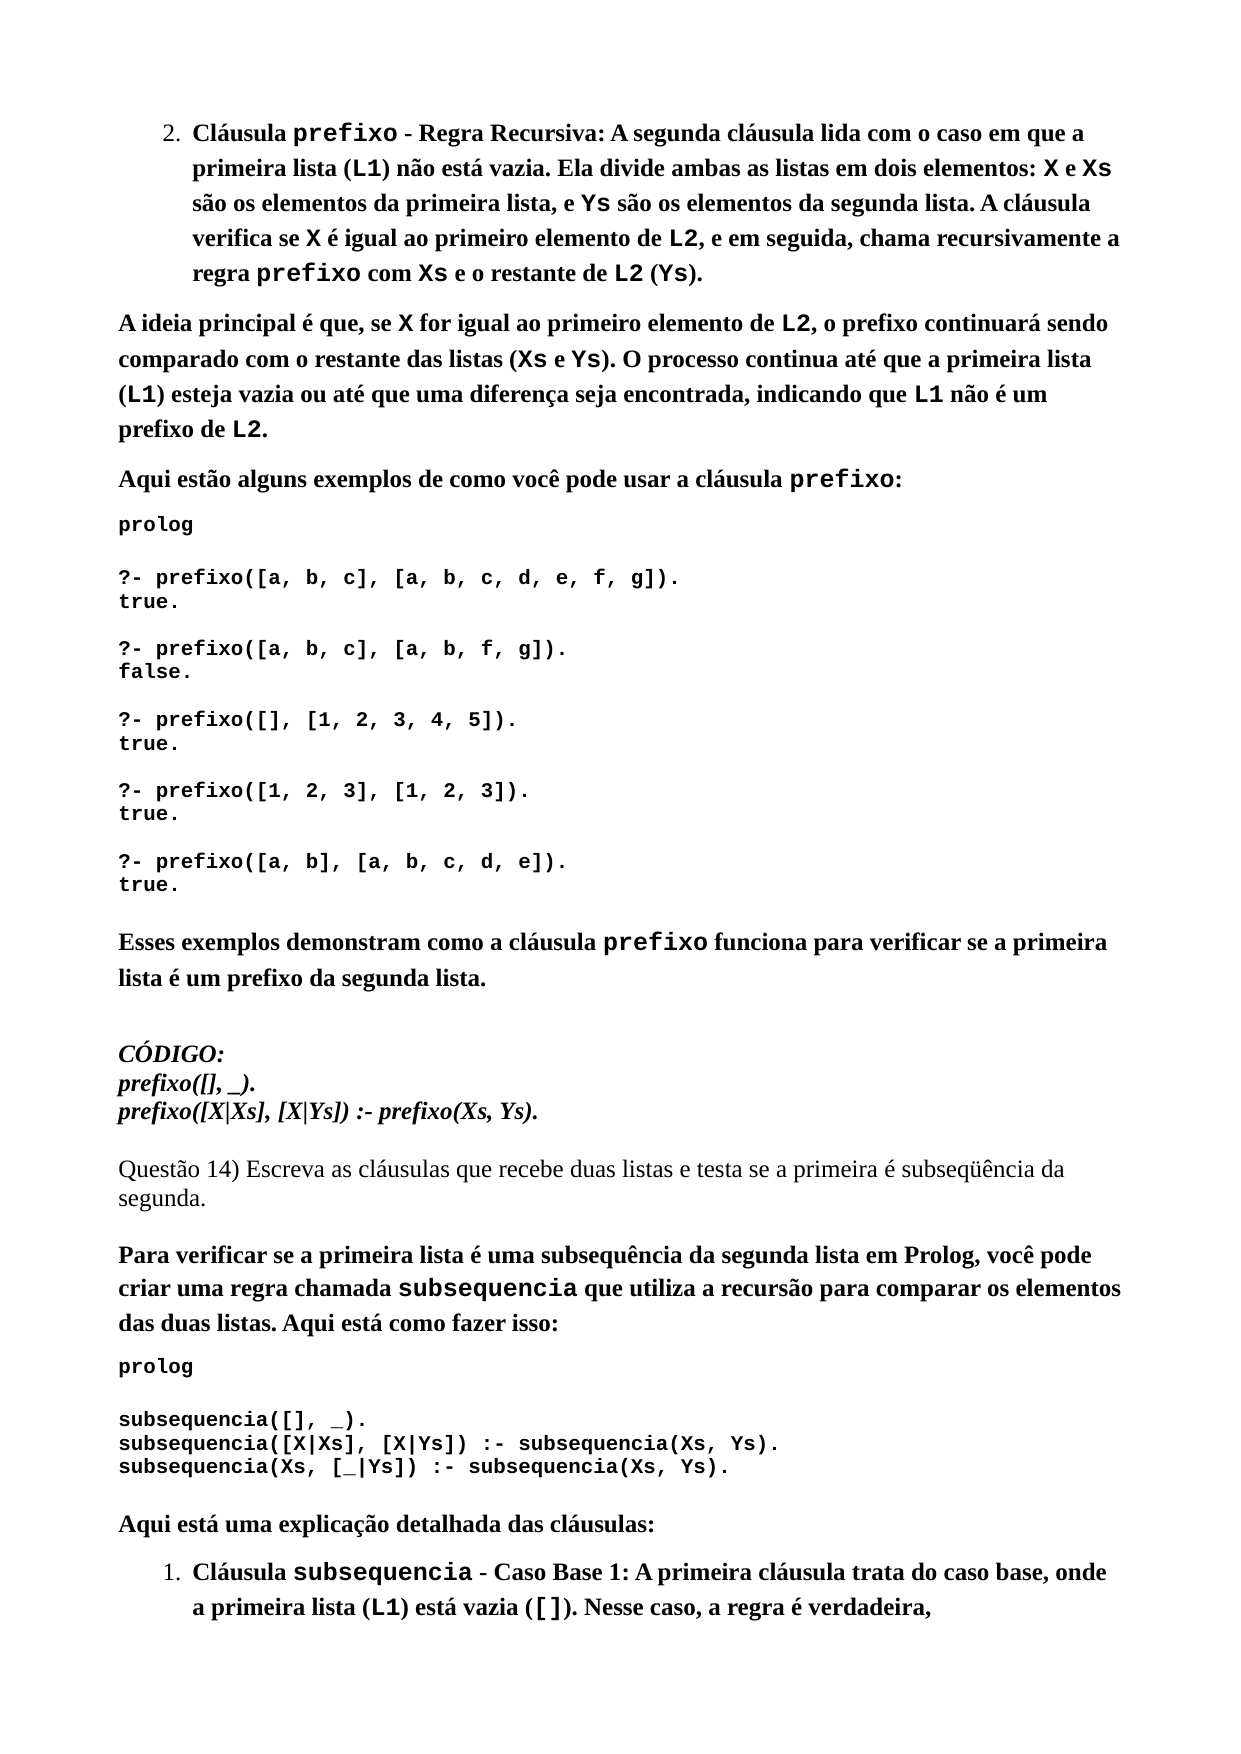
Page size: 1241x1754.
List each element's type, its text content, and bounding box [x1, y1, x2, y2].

text ?- prefixo([], [1, 2, 3, 4, 5]). [118, 709, 1122, 732]
text CÓDIGO: [118, 1039, 1122, 1068]
text Questão 14) Escreva as cláusulas que recebe duas listas e testa se a primeira é subseqüência da segunda. [118, 1154, 1122, 1211]
text ?- prefixo([a, b, c], [a, b, f, g]). [118, 638, 1122, 662]
text subsequencia([], _). [118, 1409, 1122, 1433]
text true. [118, 732, 1122, 756]
text prefixo([X|Xs], [X|Ys]) :- prefixo(Xs, Ys). [118, 1096, 1122, 1125]
text ?- prefixo([a, b], [a, b, c, d, e]). [118, 851, 1122, 874]
text subsequencia([X|Xs], [X|Ys]) :- subsequencia(Xs, Ys). [118, 1433, 1122, 1456]
text prefixo([], _). [118, 1068, 1122, 1096]
list Cláusula prefixo - Regra Recursiva: A segunda cláusula lida com o caso em que a primeira lista (L1) não está vazia. Ela divide ambas as listas em dois elementos: X e Xs são os elementos da primeira lista, e Ys são os elementos da segunda lista. A cláusula verifica se X é igual ao primeiro elemento de L2, e em seguida, chama recursivamente a regra prefixo com Xs e o restante de L2 (Ys). [162, 118, 1122, 289]
text ?- prefixo([1, 2, 3], [1, 2, 3]). [118, 780, 1122, 803]
text ?- prefixo([a, b, c], [a, b, c, d, e, f, g]). [118, 567, 1122, 591]
text Esses exemplos demonstram como a cláusula prefixo funciona para verificar se a primeira lista é um prefixo da segunda lista. [118, 927, 1122, 991]
text true. [118, 803, 1122, 827]
text prolog [118, 1356, 1122, 1379]
text true. [118, 874, 1122, 898]
text Aqui estão alguns exemplos de como você pode usar a cláusula prefixo: [118, 464, 1122, 495]
list Cláusula subsequencia - Caso Base 1: A primeira cláusula trata do caso base, onde a primeira lista (L1) está vazia ([]). Nesse caso, a regra é verdadeira, [162, 1557, 1122, 1623]
text Aqui está uma explicação detalhada das cláusulas: [118, 1509, 1122, 1538]
text true. [118, 591, 1122, 614]
text Para verificar se a primeira lista é uma subsequência da segunda lista em Prolog, você pode criar uma regra chamada subsequencia que utiliza a recursão para comparar os elementos das duas listas. Aqui está como fazer isso: [118, 1240, 1122, 1337]
text subsequencia(Xs, [_|Ys]) :- subsequencia(Xs, Ys). [118, 1456, 1122, 1480]
text prolog [118, 514, 1122, 537]
text false. [118, 662, 1122, 685]
text A ideia principal é que, se X for igual ao primeiro elemento de L2, o prefixo continuará sendo comparado com o restante das listas (Xs e Ys). O processo continua até que a primeira lista (L1) esteja vazia ou até que uma diferença seja encontrada, indicando que L1 não é um prefixo de L2. [118, 308, 1122, 445]
